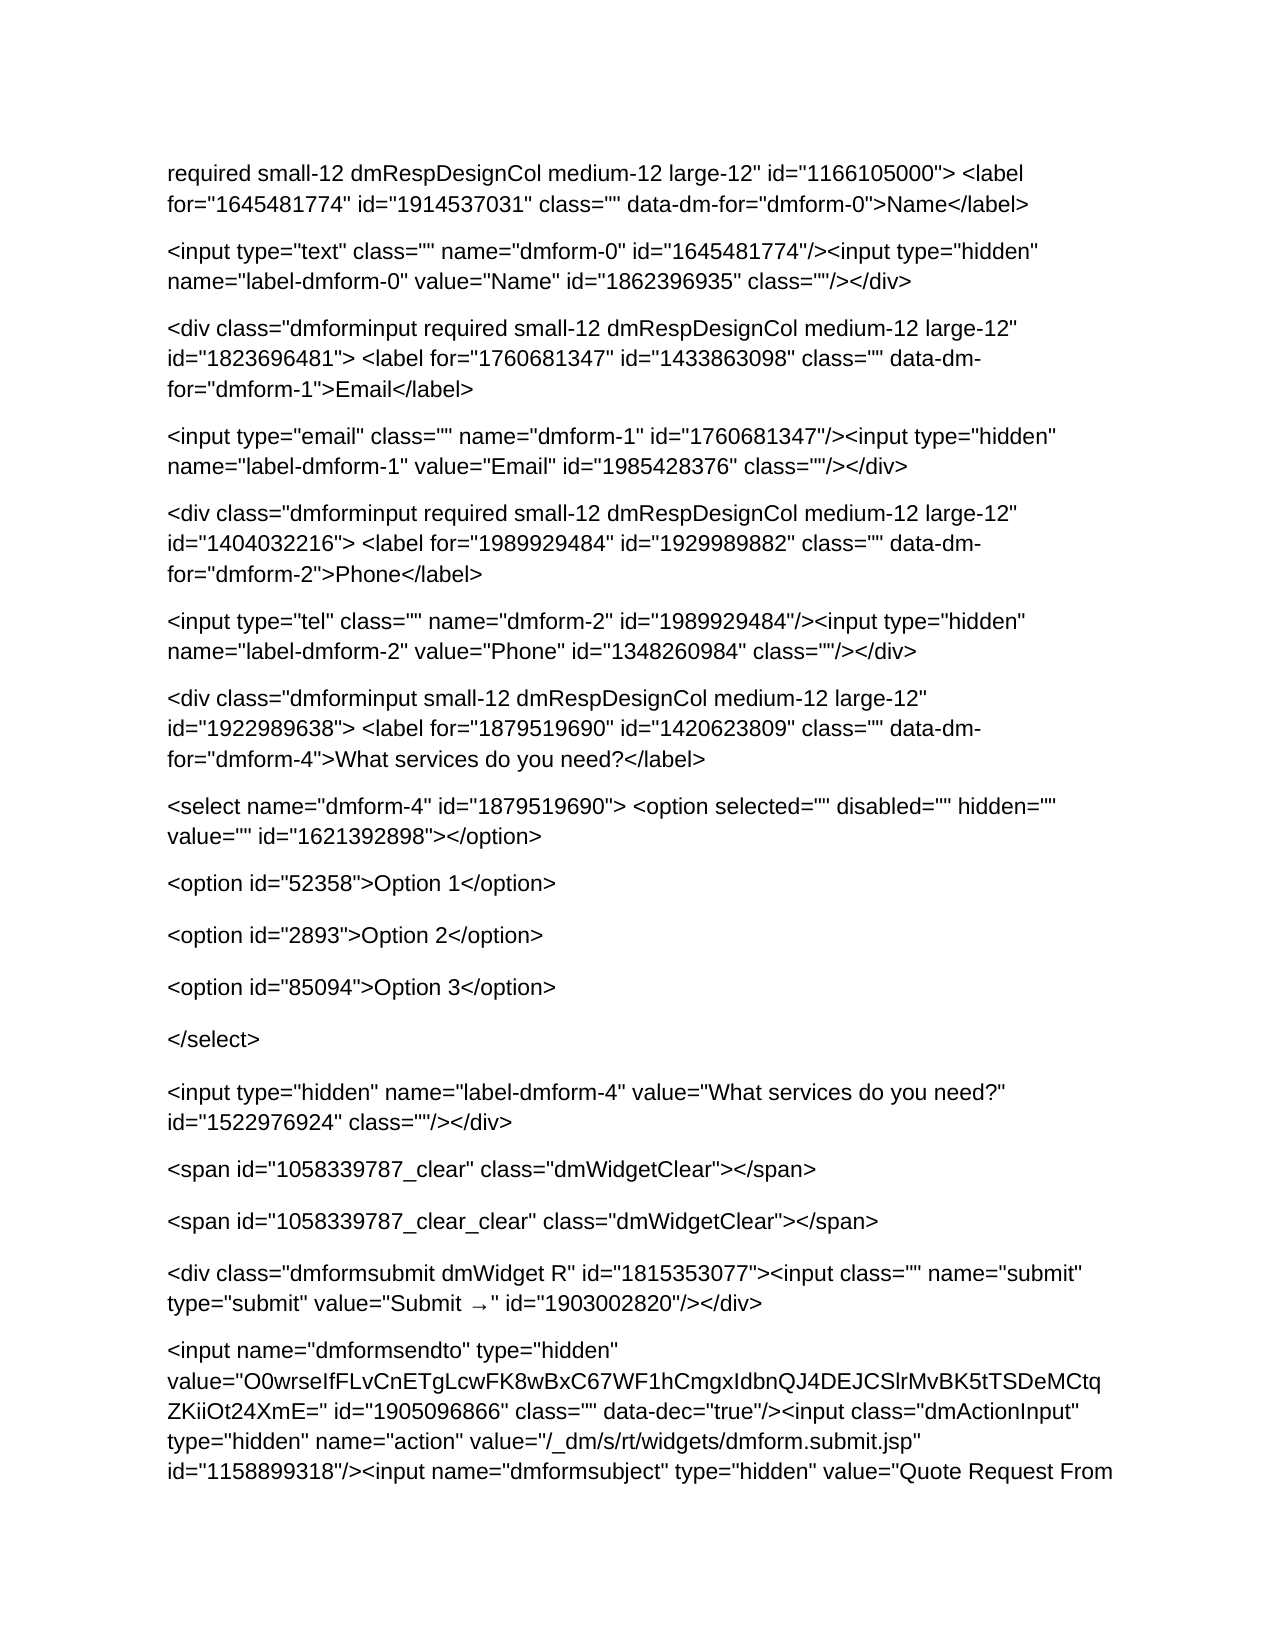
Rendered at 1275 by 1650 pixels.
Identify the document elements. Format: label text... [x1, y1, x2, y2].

table_cell [150, 413, 157, 490]
table_cell </select> [157, 1016, 1125, 1068]
table_cell <div class="dmforminput required small-12 dmRespDesignCol medium-12 large-12" id="1823696481"> <label for="1760681347" id="1433863098" class="" data-dm-for="dmform-1">Email</label> [157, 305, 1125, 412]
table_cell <input type="text" class="" name="dmform-0" id="1645481774"/><input type="hidden" name="label-dmform-0" value="Name" id="1862396935" class=""/></div> [157, 228, 1125, 305]
table_cell [150, 1250, 157, 1327]
table_cell [150, 1068, 157, 1146]
table_cell <input name="dmformsendto" type="hidden" value="O0wrseIfFLvCnETgLcwFK8wBxC67WF1hCmgxIdbnQJ4DEJCSlrMvBK5tTSDeMCtqZKiiOt24XmE=" id="1905096866" class="" data-dec="true"/><input class="dmActionInput" type="hidden" name="action" value="/_dm/s/rt/widgets/dmform.submit.jsp" id="1158899318"/><input name="dmformsubject" type="hidden" value="Quote Request From [157, 1327, 1125, 1495]
table_cell [150, 598, 157, 675]
table_cell <option id="2893">Option 2</option> [157, 912, 1125, 964]
table_cell <span id="1058339787_clear_clear" class="dmWidgetClear"></span> [157, 1198, 1125, 1250]
table_cell [150, 490, 157, 597]
table_cell <div class="dmforminput required small-12 dmRespDesignCol medium-12 large-12" id="1404032216"> <label for="1989929484" id="1929989882" class="" data-dm-for="dmform-2">Phone</label> [157, 490, 1125, 597]
table_cell [150, 675, 157, 782]
table_cell <input type="tel" class="" name="dmform-2" id="1989929484"/><input type="hidden" name="label-dmform-2" value="Phone" id="1348260984" class=""/></div> [157, 598, 1125, 675]
table_cell [150, 1016, 157, 1068]
table_cell [150, 783, 157, 860]
table_cell [150, 1198, 157, 1250]
table_cell <select name="dmform-4" id="1879519690"> <option selected="" disabled="" hidden="" value="" id="1621392898"></option> [157, 783, 1125, 860]
table_cell [150, 964, 157, 1016]
table_cell required small-12 dmRespDesignCol medium-12 large-12" id="1166105000"> <label for="1645481774" id="1914537031" class="" data-dm-for="dmform-0">Name</label> [157, 150, 1125, 227]
table_cell <input type="email" class="" name="dmform-1" id="1760681347"/><input type="hidden" name="label-dmform-1" value="Email" id="1985428376" class=""/></div> [157, 413, 1125, 490]
table_cell <span id="1058339787_clear" class="dmWidgetClear"></span> [157, 1146, 1125, 1198]
table_cell <option id="85094">Option 3</option> [157, 964, 1125, 1016]
table_cell <option id="52358">Option 1</option> [157, 860, 1125, 912]
table_cell [150, 150, 157, 227]
table_cell [150, 860, 157, 912]
table_cell [150, 305, 157, 412]
table_cell [150, 912, 157, 964]
table_cell [150, 1327, 157, 1495]
table_cell <div class="dmformsubmit dmWidget R" id="1815353077"><input class="" name="submit" type="submit" value="Submit →" id="1903002820"/></div> [157, 1250, 1125, 1327]
table_cell [150, 1146, 157, 1198]
table_cell <input type="hidden" name="label-dmform-4" value="What services do you need?" id="1522976924" class=""/></div> [157, 1068, 1125, 1146]
table_cell <div class="dmforminput small-12 dmRespDesignCol medium-12 large-12" id="1922989638"> <label for="1879519690" id="1420623809" class="" data-dm-for="dmform-4">What services do you need?</label> [157, 675, 1125, 782]
table_cell [150, 228, 157, 305]
